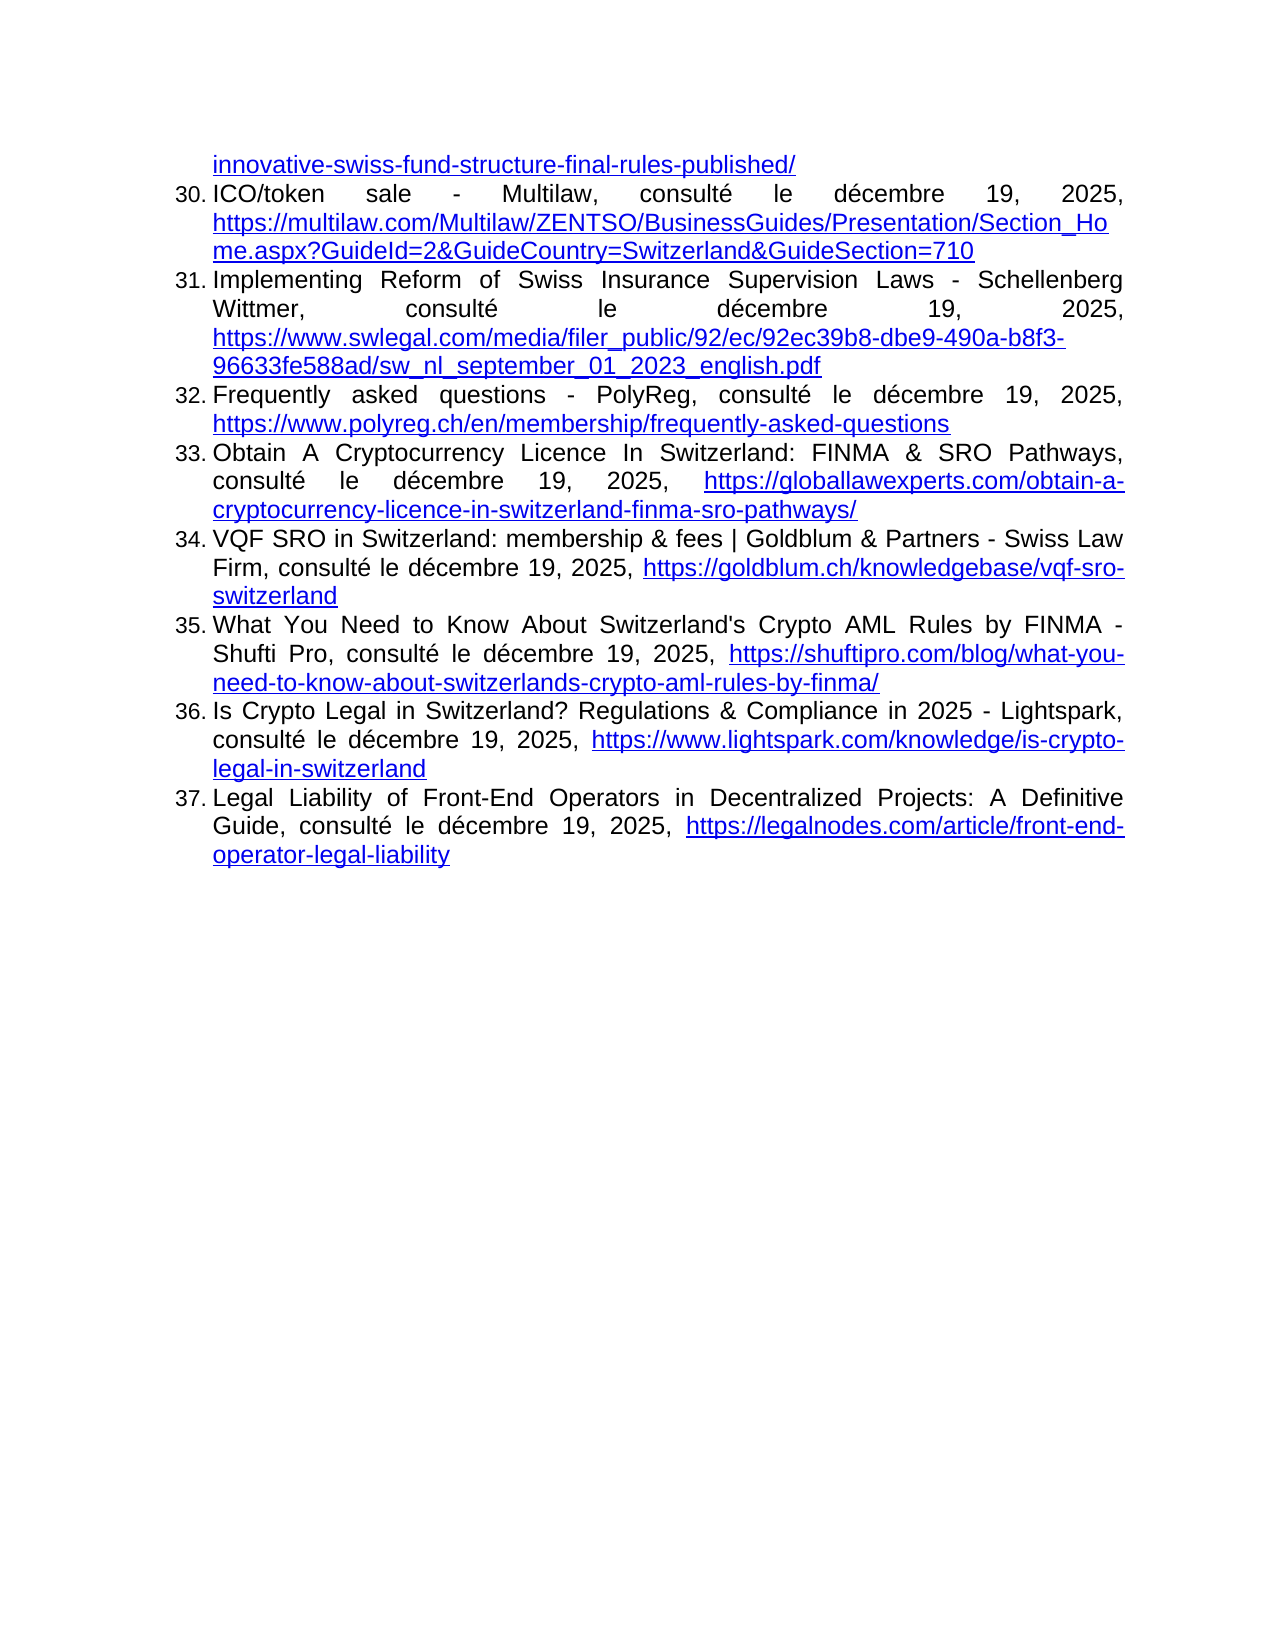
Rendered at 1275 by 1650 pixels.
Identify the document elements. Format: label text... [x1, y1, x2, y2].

list ICO/token sale - Multilaw, consulté le décembre 19, 2025, https://multilaw.com/Multilaw/ZENTSO/BusinessGuides/Presentation/Section_Home.aspx?GuideId=2&GuideCountry=Switzerland&GuideSection=710 [175, 179, 1125, 265]
list What You Need to Know About Switzerland's Crypto AML Rules by FINMA - Shufti Pro, consulté le décembre 19, 2025, https://shuftipro.com/blog/what-you-need-to-know-about-switzerlands-crypto-aml-rules-by-finma/ [175, 610, 1125, 696]
list Obtain A Cryptocurrency Licence In Switzerland: FINMA & SRO Pathways, consulté le décembre 19, 2025, https://globallawexperts.com/obtain-a-cryptocurrency-licence-in-switzerland-finma-sro-pathways/ [175, 437, 1125, 524]
list Implementing Reform of Swiss Insurance Supervision Laws - Schellenberg Wittmer, consulté le décembre 19, 2025, https://www.swlegal.com/media/filer_public/92/ec/92ec39b8-dbe9-490a-b8f3-96633fe588ad/sw_nl_september_01_2023_english.pdf [175, 265, 1125, 380]
list Legal Liability of Front-End Operators in Decentralized Projects: A Definitive Guide, consulté le décembre 19, 2025, https://legalnodes.com/article/front-end-operator-legal-liability [175, 782, 1125, 869]
list VQF SRO in Switzerland: membership & fees | Goldblum & Partners - Swiss Law Firm, consulté le décembre 19, 2025, https://goldblum.ch/knowledgebase/vqf-sro-switzerland [175, 524, 1125, 610]
list Is Crypto Legal in Switzerland? Regulations & Compliance in 2025 - Lightspark, consulté le décembre 19, 2025, https://www.lightspark.com/knowledge/is-crypto-legal-in-switzerland [175, 696, 1125, 782]
list innovative-swiss-fund-structure-final-rules-published/ [175, 150, 1125, 179]
list Frequently asked questions - PolyReg, consulté le décembre 19, 2025, https://www.polyreg.ch/en/membership/frequently-asked-questions [175, 380, 1125, 437]
